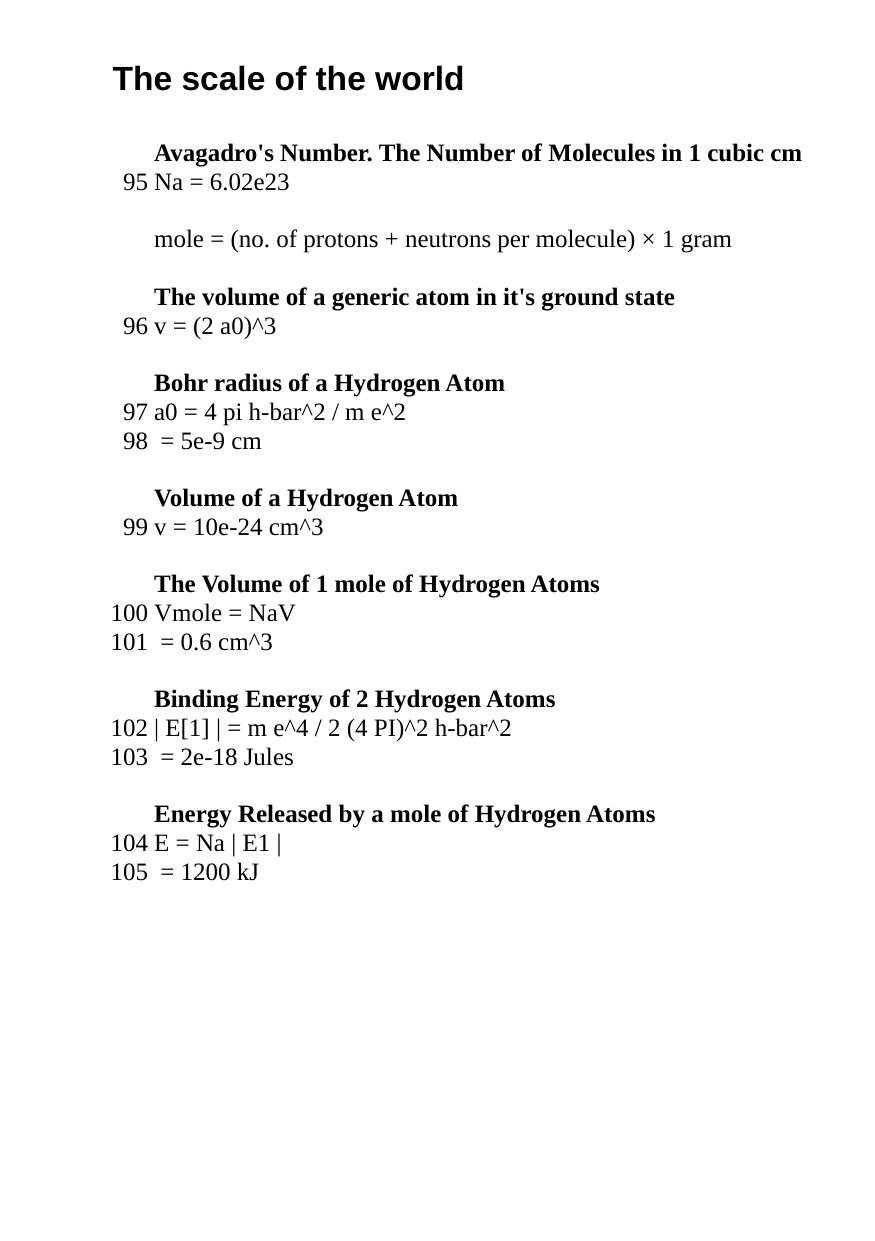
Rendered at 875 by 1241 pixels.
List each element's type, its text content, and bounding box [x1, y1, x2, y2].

table_cell 100 [106, 598, 151, 627]
table_cell [151, 253, 809, 282]
table_cell E = Na | E1 | [151, 828, 809, 857]
table_cell The Volume of 1 mole of Hydrogen Atoms [151, 570, 809, 598]
table_cell Energy Released by a mole of Hydrogen Atoms [151, 800, 809, 828]
table_cell [106, 886, 151, 914]
table_cell [106, 340, 151, 368]
table_cell [106, 225, 151, 253]
subtitle The scale of the world [112, 58, 837, 97]
table_cell 103 [106, 742, 151, 771]
table_cell [151, 196, 809, 224]
table_cell 98 [106, 426, 151, 454]
table_cell Na = 6.02e23 [151, 167, 809, 196]
table_cell [151, 340, 809, 368]
table_cell = 5e-9 cm [151, 426, 809, 454]
table_cell Volume of a Hydrogen Atom [151, 483, 809, 512]
table_cell 101 [106, 627, 151, 656]
table_cell 104 [106, 828, 151, 857]
table_cell [106, 656, 151, 684]
table_cell The volume of a generic atom in it's ground state [151, 282, 809, 311]
table_cell [151, 771, 809, 799]
table_cell v = 10e-24 cm^3 [151, 512, 809, 541]
table_cell = 2e-18 Jules [151, 742, 809, 771]
table_cell [106, 483, 151, 512]
table_cell = 0.6 cm^3 [151, 627, 809, 656]
table_header [106, 138, 151, 167]
table_cell 99 [106, 512, 151, 541]
table_cell 95 [106, 167, 151, 196]
table_cell mole = (no. of protons + neutrons per molecule) × 1 gram [151, 225, 809, 253]
table_cell 96 [106, 311, 151, 339]
table_cell [151, 656, 809, 684]
table_cell [151, 455, 809, 483]
table_cell [106, 541, 151, 569]
table_cell [106, 282, 151, 311]
table_cell [106, 368, 151, 397]
table_cell [106, 196, 151, 224]
table_cell v = (2 a0)^3 [151, 311, 809, 339]
table_cell [106, 253, 151, 282]
table_cell [151, 886, 809, 914]
table_cell Vmole = NaV [151, 598, 809, 627]
table_header Avagadro's Number. The Number of Molecules in 1 cubic cm [151, 138, 809, 167]
table_cell 97 [106, 397, 151, 426]
table_cell [106, 570, 151, 598]
table_cell = 1200 kJ [151, 857, 809, 886]
table_cell Binding Energy of 2 Hydrogen Atoms [151, 685, 809, 713]
table_cell [151, 541, 809, 569]
table_cell a0 = 4 pi h-bar^2 / m e^2 [151, 397, 809, 426]
table_cell [106, 800, 151, 828]
table_cell Bohr radius of a Hydrogen Atom [151, 368, 809, 397]
table_cell 102 [106, 713, 151, 742]
table_cell [106, 455, 151, 483]
table_cell | E[1] | = m e^4 / 2 (4 PI)^2 h-bar^2 [151, 713, 809, 742]
table_cell 105 [106, 857, 151, 886]
table_cell [106, 771, 151, 799]
table_cell [106, 685, 151, 713]
